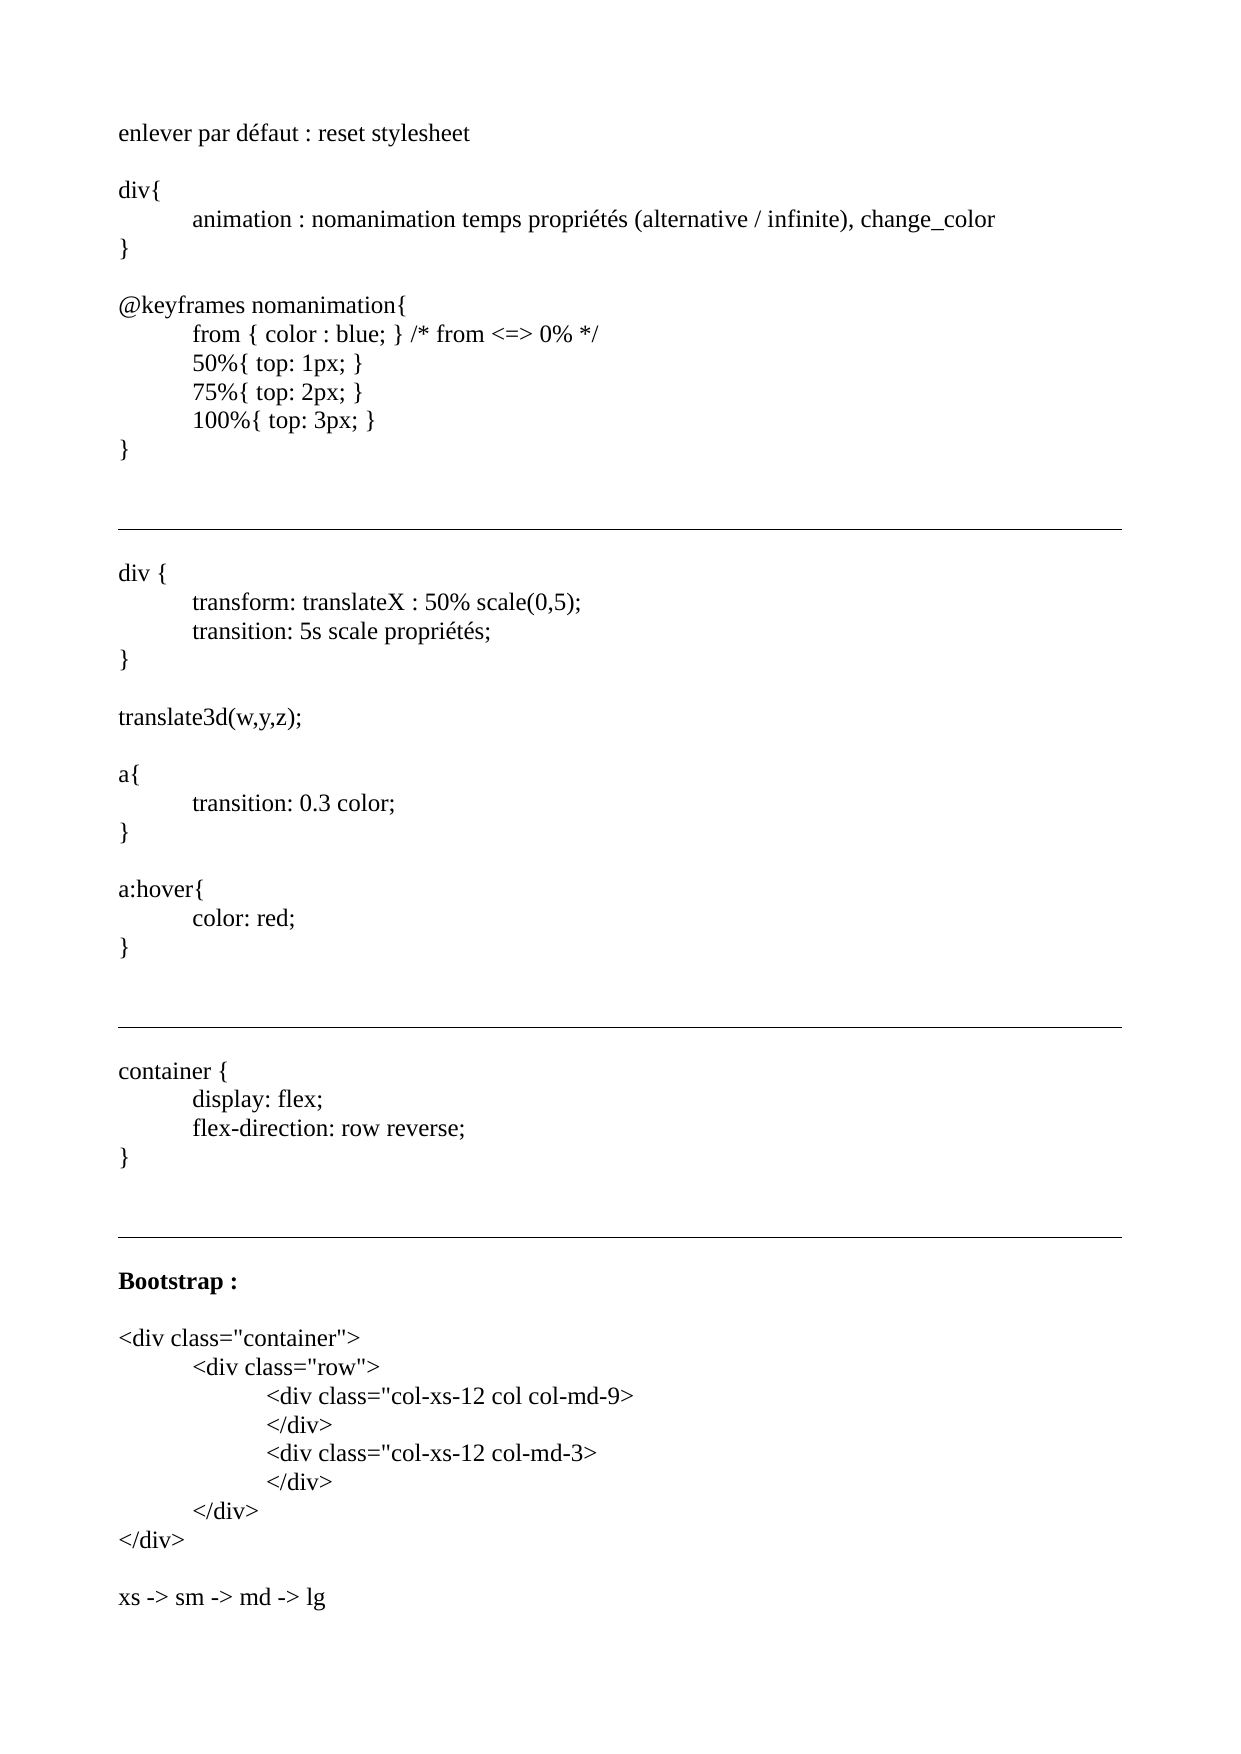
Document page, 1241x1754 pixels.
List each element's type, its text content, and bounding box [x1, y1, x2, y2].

text } [118, 644, 1122, 673]
text transition: 5s scale propriétés; [118, 616, 1122, 644]
text 75%{ top: 2px; } [118, 377, 1122, 406]
text from { color : blue; } /* from <=> 0% */ [118, 319, 1122, 348]
text transform: translateX : 50% scale(0,5); [118, 587, 1122, 616]
text div { [118, 558, 1122, 587]
text <div class="row"> [118, 1352, 1122, 1381]
text <div class="col-xs-12 col-md-3> [118, 1438, 1122, 1467]
text } [118, 434, 1122, 463]
text </div> [118, 1525, 1122, 1553]
text Bootstrap : [118, 1266, 1122, 1295]
text <div class="container"> [118, 1323, 1122, 1352]
text display: flex; [118, 1084, 1122, 1113]
text @keyframes nomanimation{ [118, 291, 1122, 319]
text xs -> sm -> md -> lg [118, 1582, 1122, 1611]
text transition: 0.3 color; [118, 788, 1122, 817]
text container { [118, 1056, 1122, 1084]
text 100%{ top: 3px; } [118, 406, 1122, 434]
text </div> [118, 1496, 1122, 1525]
text flex-direction: row reverse; [118, 1113, 1122, 1142]
text a{ [118, 759, 1122, 788]
text </div> [118, 1410, 1122, 1438]
text enlever par défaut : reset stylesheet [118, 118, 1122, 147]
text } [118, 233, 1122, 262]
text } [118, 1142, 1122, 1171]
text color: red; [118, 903, 1122, 932]
text } [118, 817, 1122, 846]
text animation : nomanimation temps propriétés (alternative / infinite), change_color [118, 204, 1122, 233]
text <div class="col-xs-12 col col-md-9> [118, 1381, 1122, 1410]
text </div> [118, 1467, 1122, 1496]
text 50%{ top: 1px; } [118, 348, 1122, 377]
text div{ [118, 176, 1122, 204]
text translate3d(w,y,z); [118, 702, 1122, 731]
text } [118, 932, 1122, 961]
text a:hover{ [118, 874, 1122, 903]
